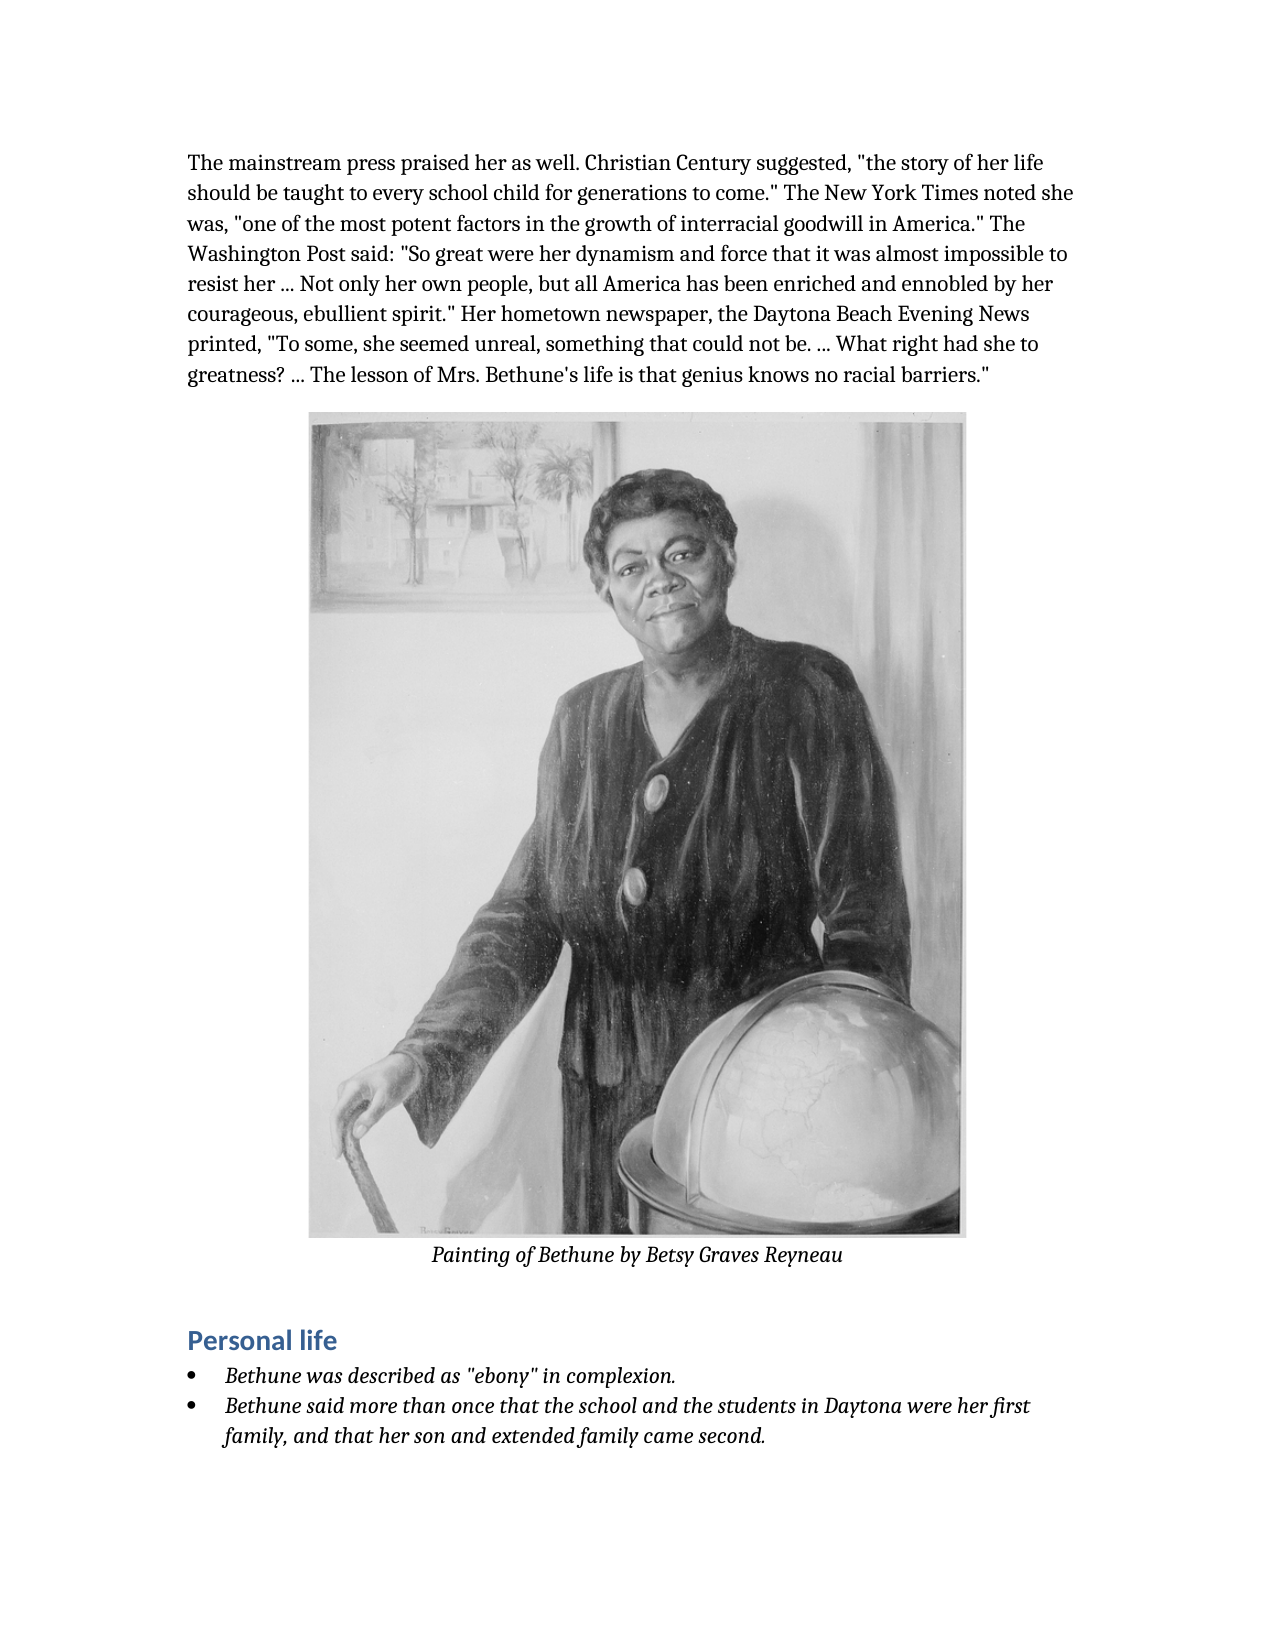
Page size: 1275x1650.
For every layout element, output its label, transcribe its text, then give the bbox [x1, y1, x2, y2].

list Bethune was described as "ebony" in complexion. [187, 1362, 1087, 1389]
picture [308, 412, 967, 1238]
text Painting of Bethune by Betsy Graves Reyneau [187, 412, 1087, 1268]
list Bethune said more than once that the school and the students in Daytona were her first family, and that her son and extended family came second. [187, 1393, 1087, 1449]
text The mainstream press praised her as well. Christian Century suggested, "the story of her life should be taught to every school child for generations to come." The New York Times noted she was, "one of the most potent factors in the growth of interracial goodwill in America." The Washington Post said: "So great were her dynamism and force that it was almost impossible to resist her ... Not only her own people, but all America has been enriched and ennobled by her courageous, ebullient spirit." Her hometown newspaper, the Daytona Beach Evening News printed, "To some, she seemed unreal, something that could not be. ... What right had she to greatness? ... The lesson of Mrs. Bethune's life is that genius knows no racial barriers." [187, 150, 1087, 388]
subtitle Personal life [187, 1322, 1087, 1357]
